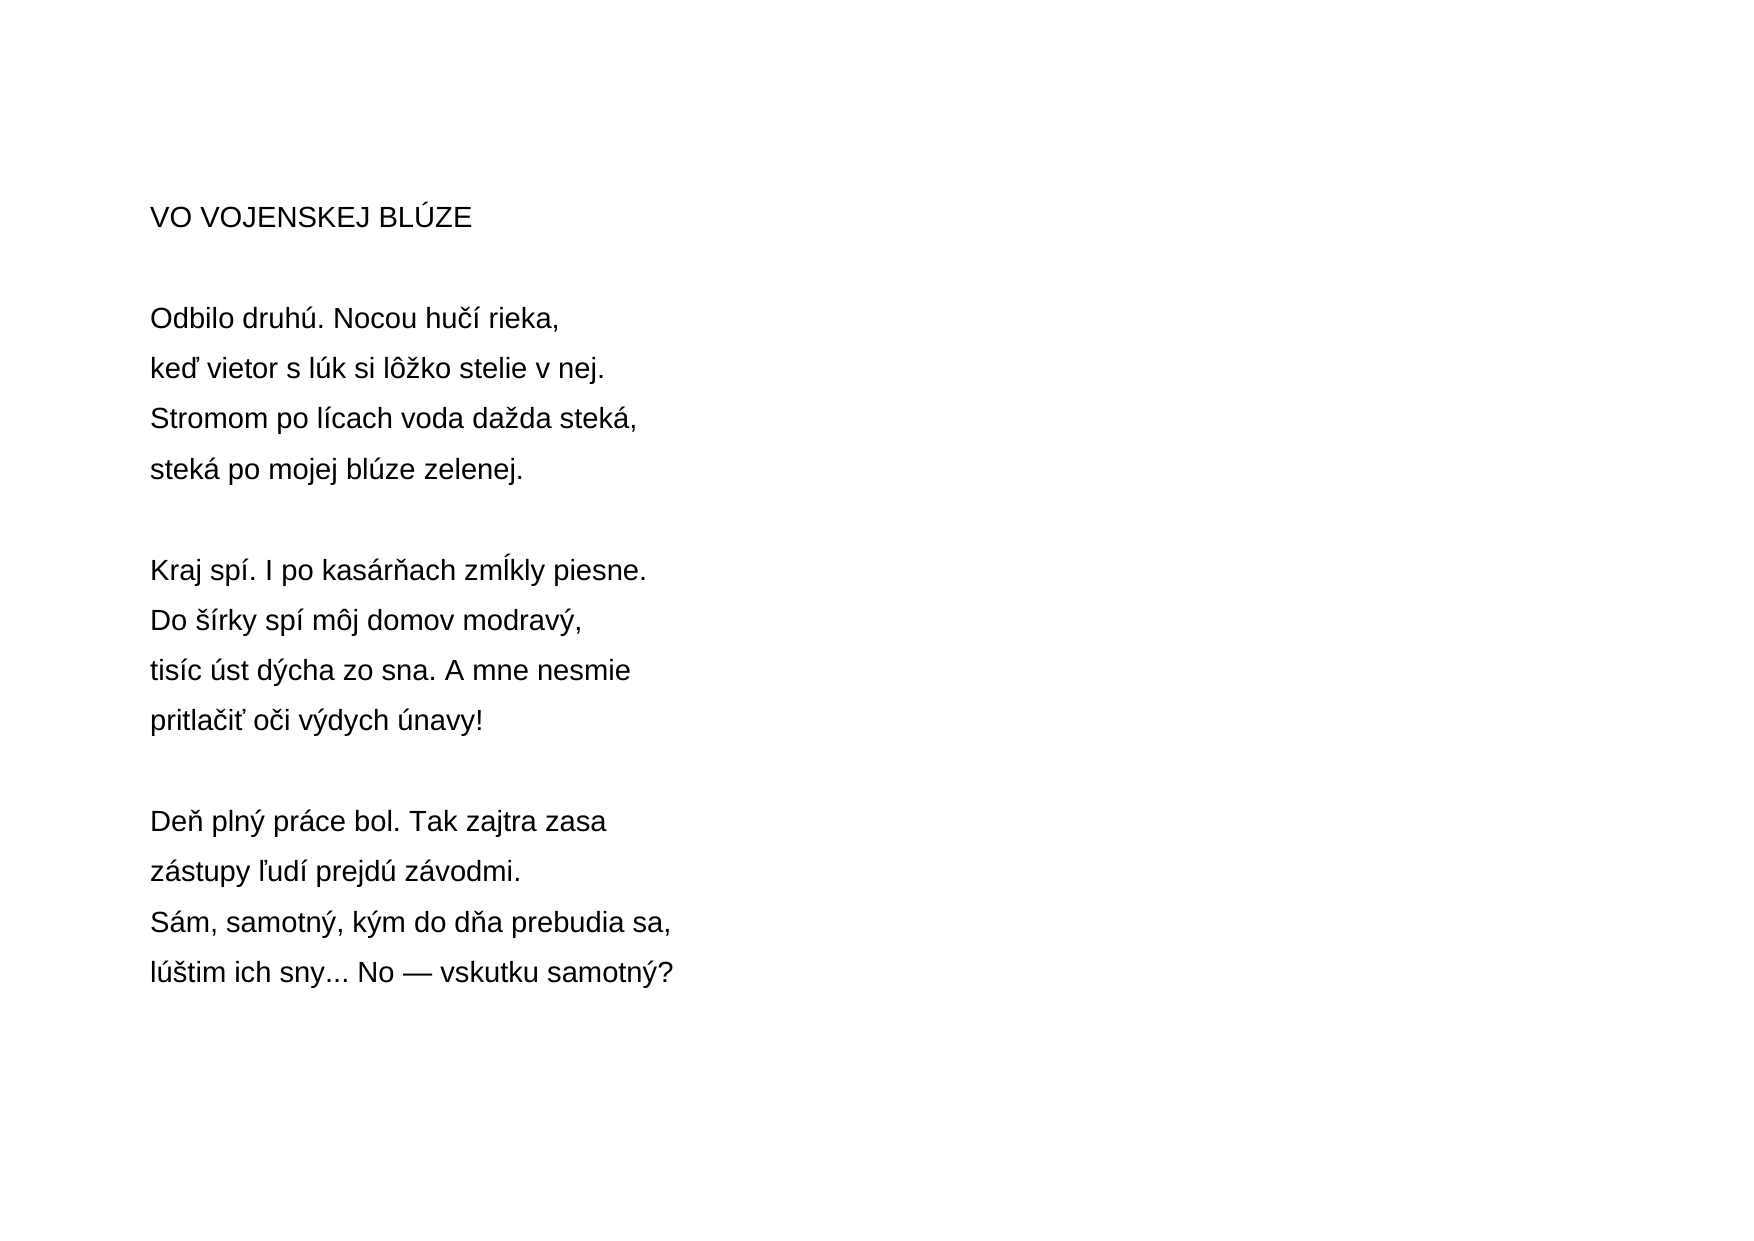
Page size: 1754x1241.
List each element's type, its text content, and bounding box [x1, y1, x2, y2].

text Sám, samotný, kým do dňa prebudia sa, [150, 905, 1243, 938]
text Do šírky spí môj domov modravý, [150, 603, 1243, 636]
text Stromom po lícach voda dažda steká, [150, 402, 1243, 435]
text Deň plný práce bol. Tak zajtra zasa [150, 804, 1243, 838]
text pritlačiť oči výdych únavy! [150, 703, 1243, 737]
text VO VOJENSKEJ BLÚZE [150, 200, 1243, 234]
text Kraj spí. I po kasárňach zmĺkly piesne. [150, 552, 1243, 586]
text steká po mojej blúze zelenej. [150, 452, 1243, 485]
text zástupy ľudí prejdú závodmi. [150, 854, 1243, 888]
text keď vietor s lúk si lôžko stelie v nej. [150, 351, 1243, 385]
text Odbilo druhú. Nocou hučí rieka, [150, 301, 1243, 334]
text tisíc úst dýcha zo sna. A mne nesmie [150, 653, 1243, 687]
text lúštim ich sny... No — vskutku samotný? [150, 955, 1243, 988]
